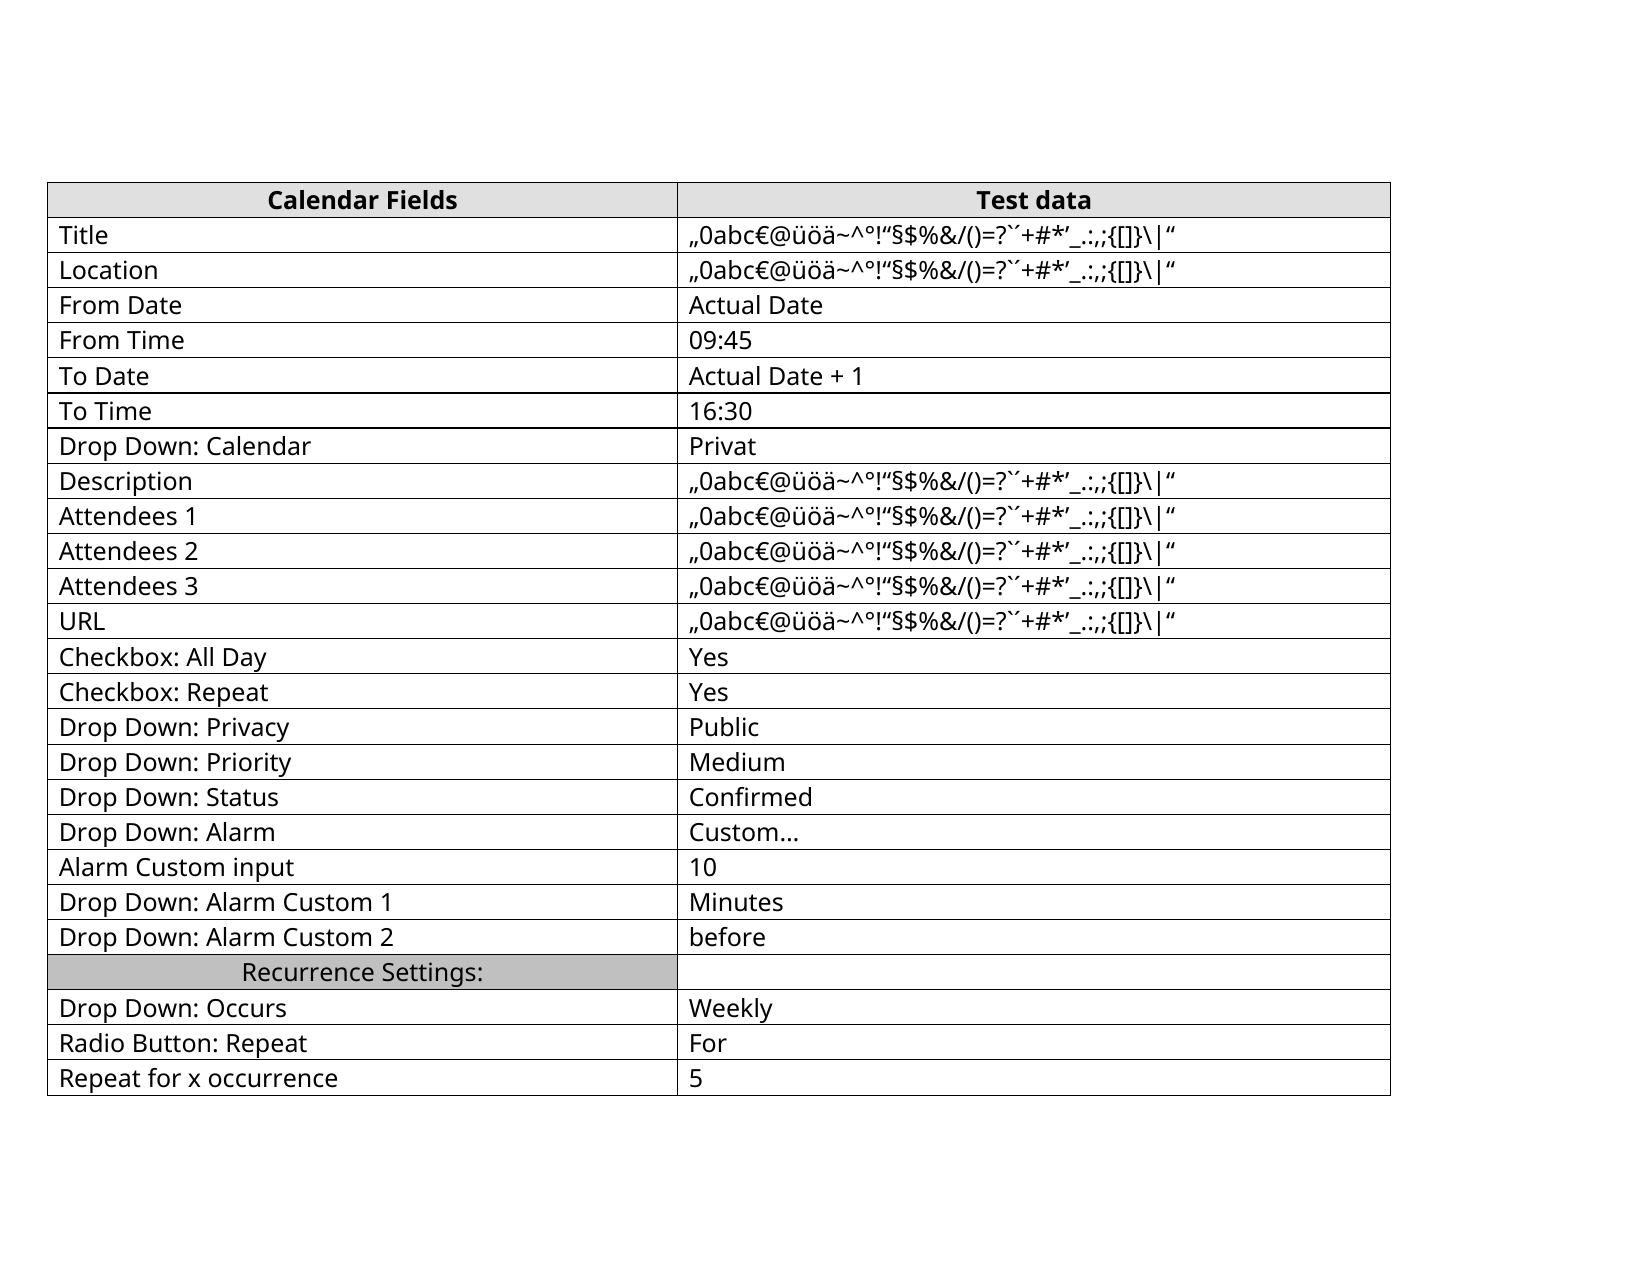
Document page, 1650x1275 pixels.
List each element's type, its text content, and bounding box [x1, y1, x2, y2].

table_cell Yes [678, 674, 1390, 708]
table_cell Yes [678, 639, 1390, 673]
table_cell Actual Date + 1 [678, 358, 1390, 392]
table_cell 09:45 [678, 323, 1390, 357]
table_cell „0abc€@üöä~^°!“§$%&/()=?`´+#*’_.:,;{[]}\|“ [678, 569, 1390, 603]
table_cell Title [48, 218, 677, 252]
table_cell Drop Down: Calendar [48, 429, 677, 463]
table_cell Drop Down: Priority [48, 745, 677, 778]
table_cell Description [48, 464, 677, 498]
table_cell Location [48, 253, 677, 287]
table_cell „0abc€@üöä~^°!“§$%&/()=?`´+#*’_.:,;{[]}\|“ [678, 218, 1390, 252]
table_cell Drop Down: Alarm Custom 2 [48, 920, 677, 954]
table_cell Attendees 3 [48, 569, 677, 603]
table_header Test data [678, 183, 1390, 217]
table_cell Drop Down: Alarm Custom 1 [48, 885, 677, 919]
table_cell To Time [48, 394, 677, 427]
table_cell „0abc€@üöä~^°!“§$%&/()=?`´+#*’_.:,;{[]}\|“ [678, 253, 1390, 287]
table_cell To Date [48, 358, 677, 392]
table_cell 5 [678, 1060, 1390, 1094]
table_cell For [678, 1025, 1390, 1059]
table_cell Minutes [678, 885, 1390, 919]
table_cell before [678, 920, 1390, 954]
table_cell Confirmed [678, 780, 1390, 814]
table_cell Radio Button: Repeat [48, 1025, 677, 1059]
table_cell Weekly [678, 990, 1390, 1024]
table_cell Attendees 1 [48, 499, 677, 533]
table_cell URL [48, 604, 677, 638]
table_cell Recurrence Settings: [48, 955, 677, 989]
table_cell Actual Date [678, 288, 1390, 322]
table_cell „0abc€@üöä~^°!“§$%&/()=?`´+#*’_.:,;{[]}\|“ [678, 604, 1390, 638]
table_cell Drop Down: Privacy [48, 709, 677, 743]
table_cell 16:30 [678, 394, 1390, 427]
table_cell Drop Down: Alarm [48, 815, 677, 849]
table_cell Checkbox: Repeat [48, 674, 677, 708]
table_cell Drop Down: Status [48, 780, 677, 814]
table_cell Privat [678, 429, 1390, 463]
table_cell Public [678, 709, 1390, 743]
table_cell Checkbox: All Day [48, 639, 677, 673]
table_cell 10 [678, 850, 1390, 884]
table_cell „0abc€@üöä~^°!“§$%&/()=?`´+#*’_.:,;{[]}\|“ [678, 464, 1390, 498]
table_cell Drop Down: Occurs [48, 990, 677, 1024]
table_cell Medium [678, 745, 1390, 778]
table_cell From Time [48, 323, 677, 357]
table_cell Repeat for x occurrence [48, 1060, 677, 1094]
table_cell Custom… [678, 815, 1390, 849]
table_cell Alarm Custom input [48, 850, 677, 884]
table_cell From Date [48, 288, 677, 322]
table_cell Attendees 2 [48, 534, 677, 568]
table_cell „0abc€@üöä~^°!“§$%&/()=?`´+#*’_.:,;{[]}\|“ [678, 499, 1390, 533]
table_cell [678, 955, 1390, 989]
table_header Calendar Fields [48, 183, 677, 217]
table_cell „0abc€@üöä~^°!“§$%&/()=?`´+#*’_.:,;{[]}\|“ [678, 534, 1390, 568]
